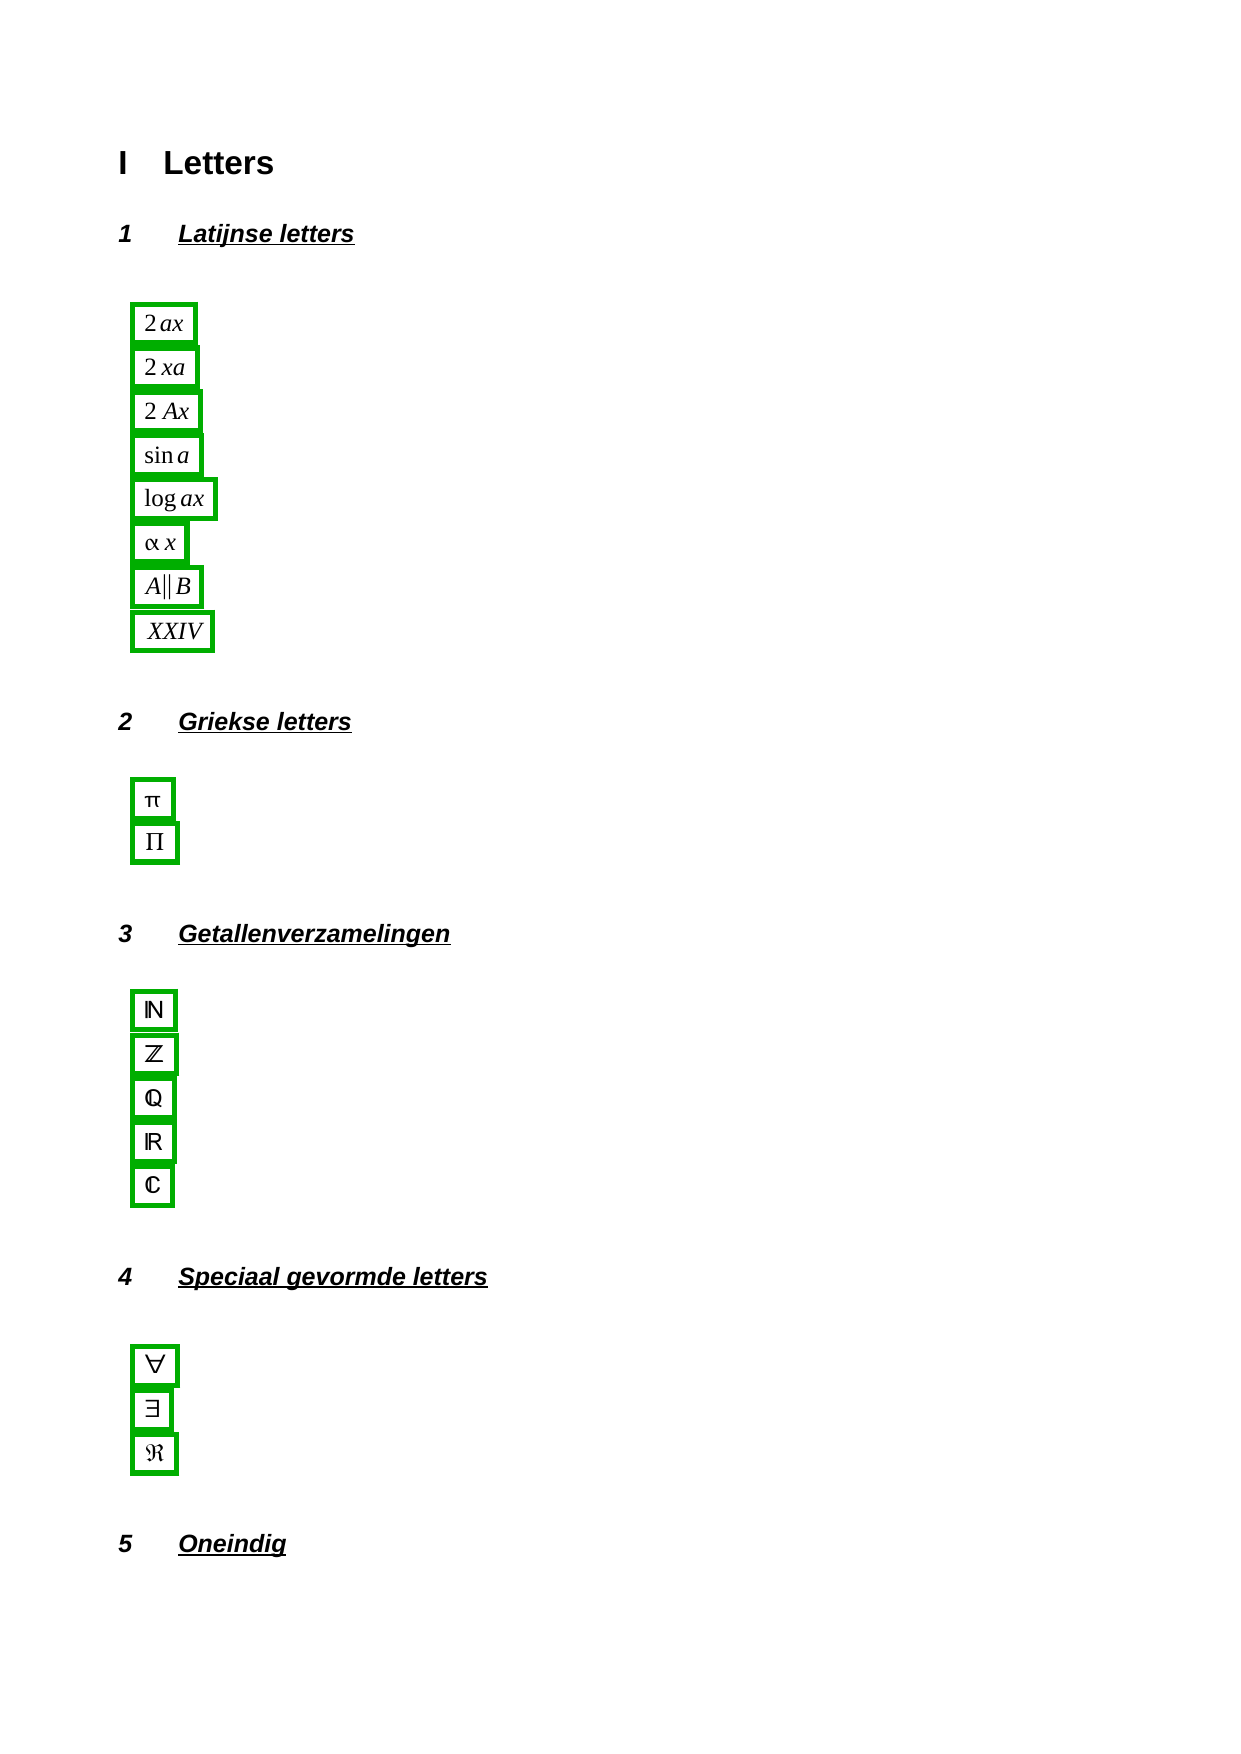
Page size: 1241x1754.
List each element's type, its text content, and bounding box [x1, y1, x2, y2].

subtitle Latijnse letters [118, 219, 1122, 248]
subtitle Speciaal gevormde letters [118, 1262, 1122, 1290]
subtitle Letters [118, 143, 1122, 182]
subtitle Griekse letters [118, 707, 1122, 736]
subtitle Oneindig [118, 1529, 1122, 1558]
subtitle Getallenverzamelingen [118, 918, 1122, 947]
